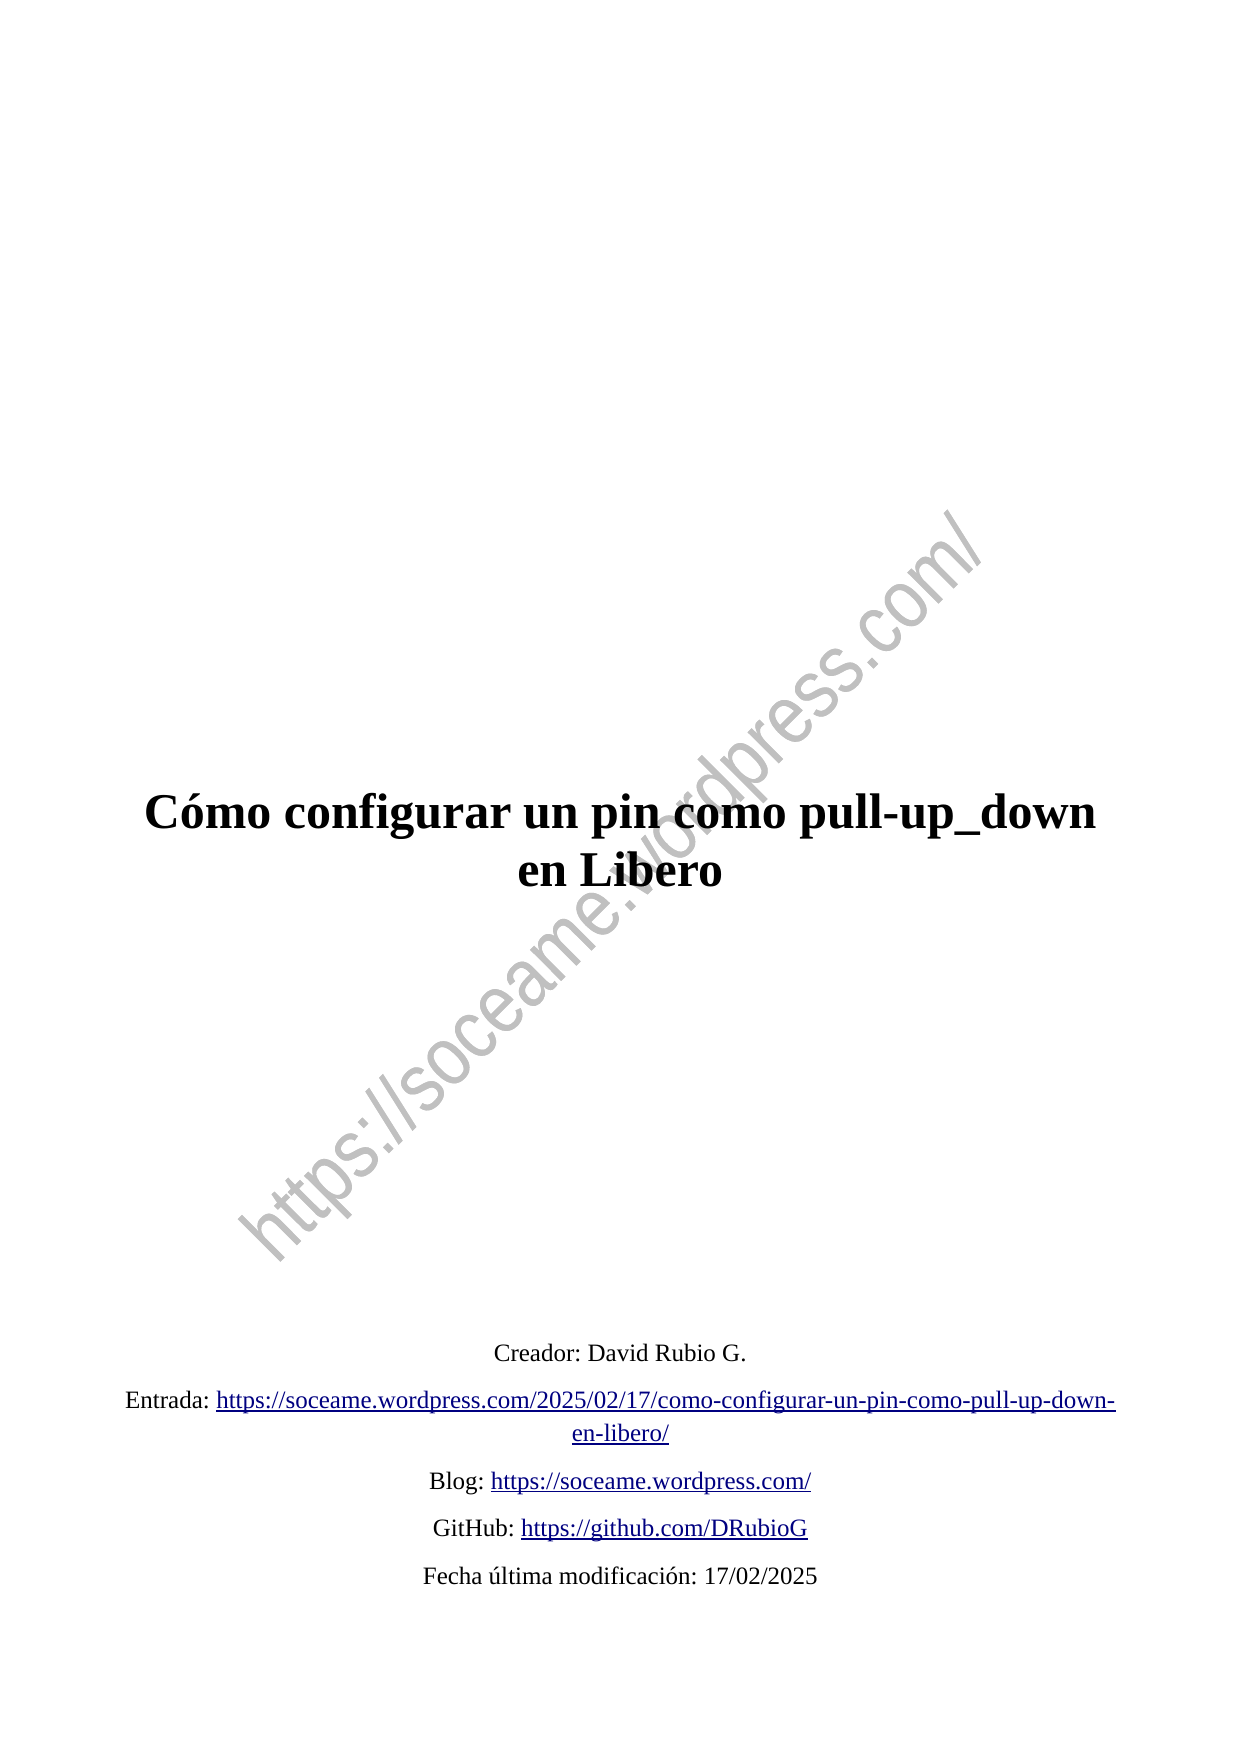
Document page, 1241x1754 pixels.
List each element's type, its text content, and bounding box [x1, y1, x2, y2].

text GitHub: https://github.com/DRubioG [118, 1513, 1122, 1542]
text Entrada: https://soceame.wordpress.com/2025/02/17/como-configurar-un-pin-como-pull-up-down-en-libero/ [118, 1385, 1122, 1447]
subtitle Cómo configurar un pin como pull-up_down en Libero [118, 782, 1122, 897]
text Creador: David Rubio G. [118, 1338, 1122, 1366]
text Fecha última modificación: 17/02/2025 [118, 1561, 1122, 1590]
text Blog: https://soceame.wordpress.com/ [118, 1466, 1122, 1495]
